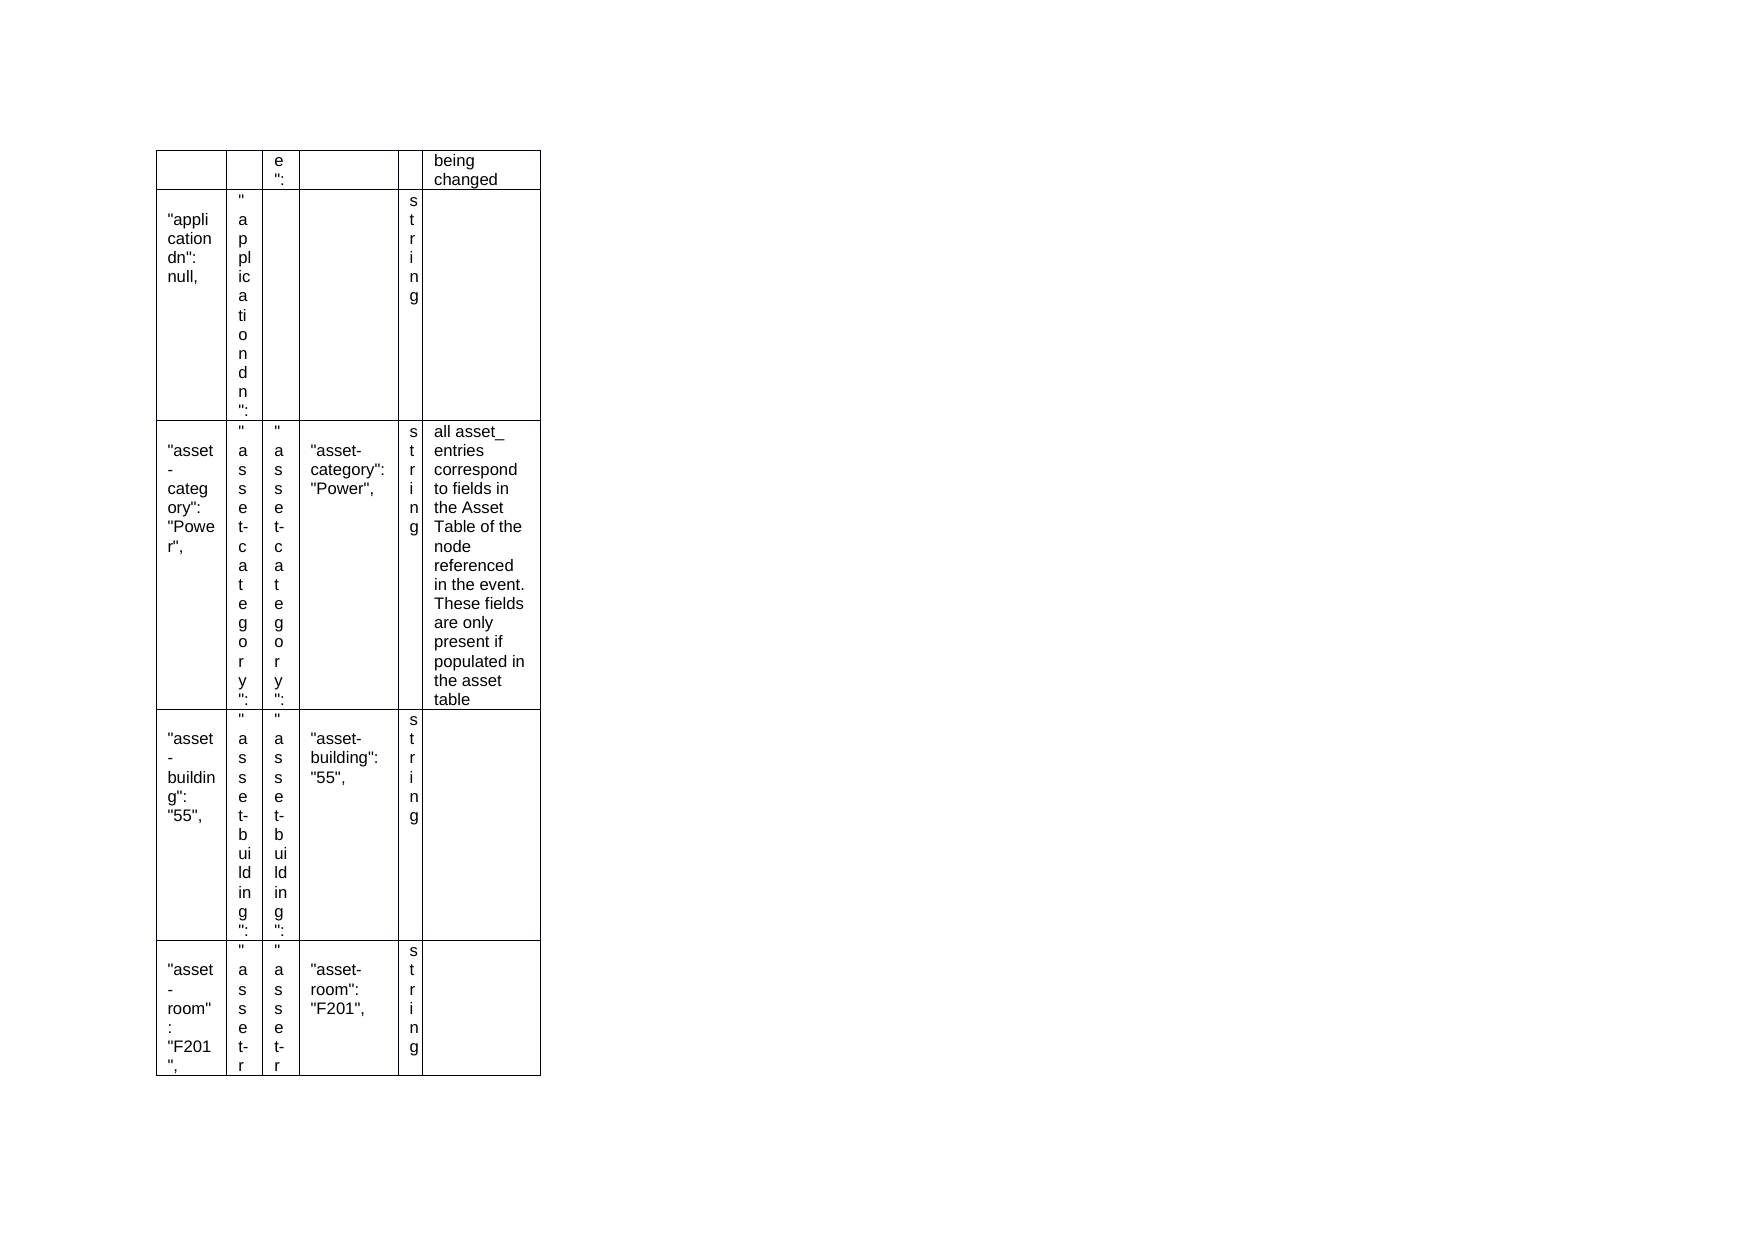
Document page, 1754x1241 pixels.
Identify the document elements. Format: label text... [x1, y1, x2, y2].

table_cell [423, 941, 540, 1075]
table_cell [399, 151, 422, 189]
table_cell [423, 710, 540, 940]
table_cell string [399, 710, 422, 940]
table_cell "applicationdn": [227, 190, 262, 420]
table_cell [423, 190, 540, 420]
table_cell "asset-building": "55", [157, 710, 226, 940]
table_cell "applicationdn": null, [157, 190, 226, 420]
table_cell "asset-building": "55", [300, 710, 398, 940]
table_cell [300, 190, 398, 420]
table_cell being changed [423, 151, 540, 189]
table_cell "asset-category": "Power", [300, 421, 398, 709]
table_cell string [399, 941, 422, 1075]
table_cell "asset-r [263, 941, 299, 1075]
table_cell "asset-room": "F201", [300, 941, 398, 1075]
table_cell string [399, 421, 422, 709]
table_cell "asset-building": [263, 710, 299, 940]
table_cell e": [263, 151, 299, 189]
table_cell "asset-room": "F201", [157, 941, 226, 1075]
table_cell [227, 151, 262, 189]
table_cell string [399, 190, 422, 420]
table_cell "asset-category": "Power", [157, 421, 226, 709]
table_cell "asset-r [227, 941, 262, 1075]
table_cell [157, 151, 226, 189]
table_cell "asset-building": [227, 710, 262, 940]
table_cell [263, 190, 299, 420]
table_cell "asset-category": [263, 421, 299, 709]
table_cell all asset_ entries correspond to fields in the Asset Table of the node referenced in the event. These fields are only present if populated in the asset table [423, 421, 540, 709]
table_cell [300, 151, 398, 189]
table_cell "asset-category": [227, 421, 262, 709]
